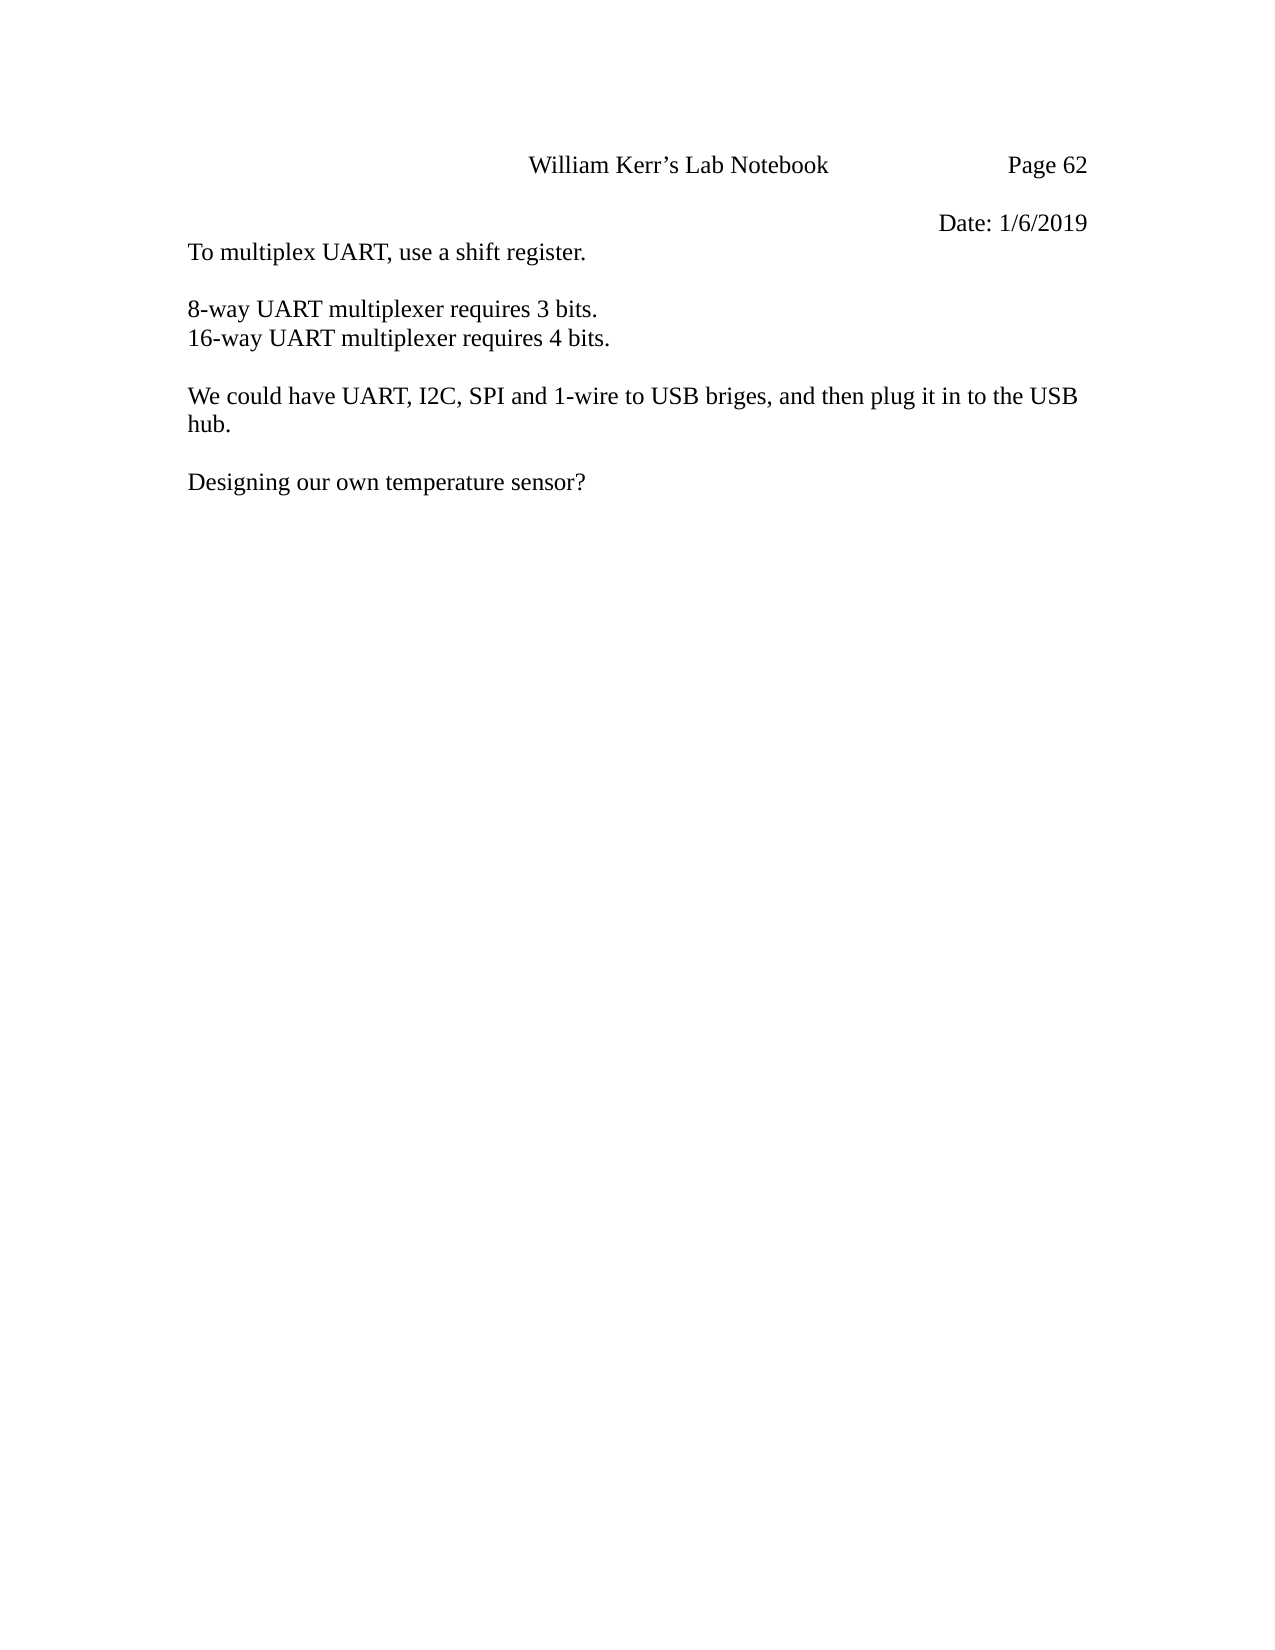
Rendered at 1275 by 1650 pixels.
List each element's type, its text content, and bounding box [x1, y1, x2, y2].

text 8-way UART multiplexer requires 3 bits. [187, 294, 1087, 323]
text Designing our own temperature sensor? [187, 467, 1087, 496]
text Date: 1/6/2019 [187, 208, 1087, 237]
text 16-way UART multiplexer requires 4 bits. [187, 323, 1087, 352]
text To multiplex UART, use a shift register. [187, 237, 1087, 266]
text We could have UART, I2C, SPI and 1-wire to USB briges, and then plug it in to the USB hub. [187, 381, 1087, 438]
